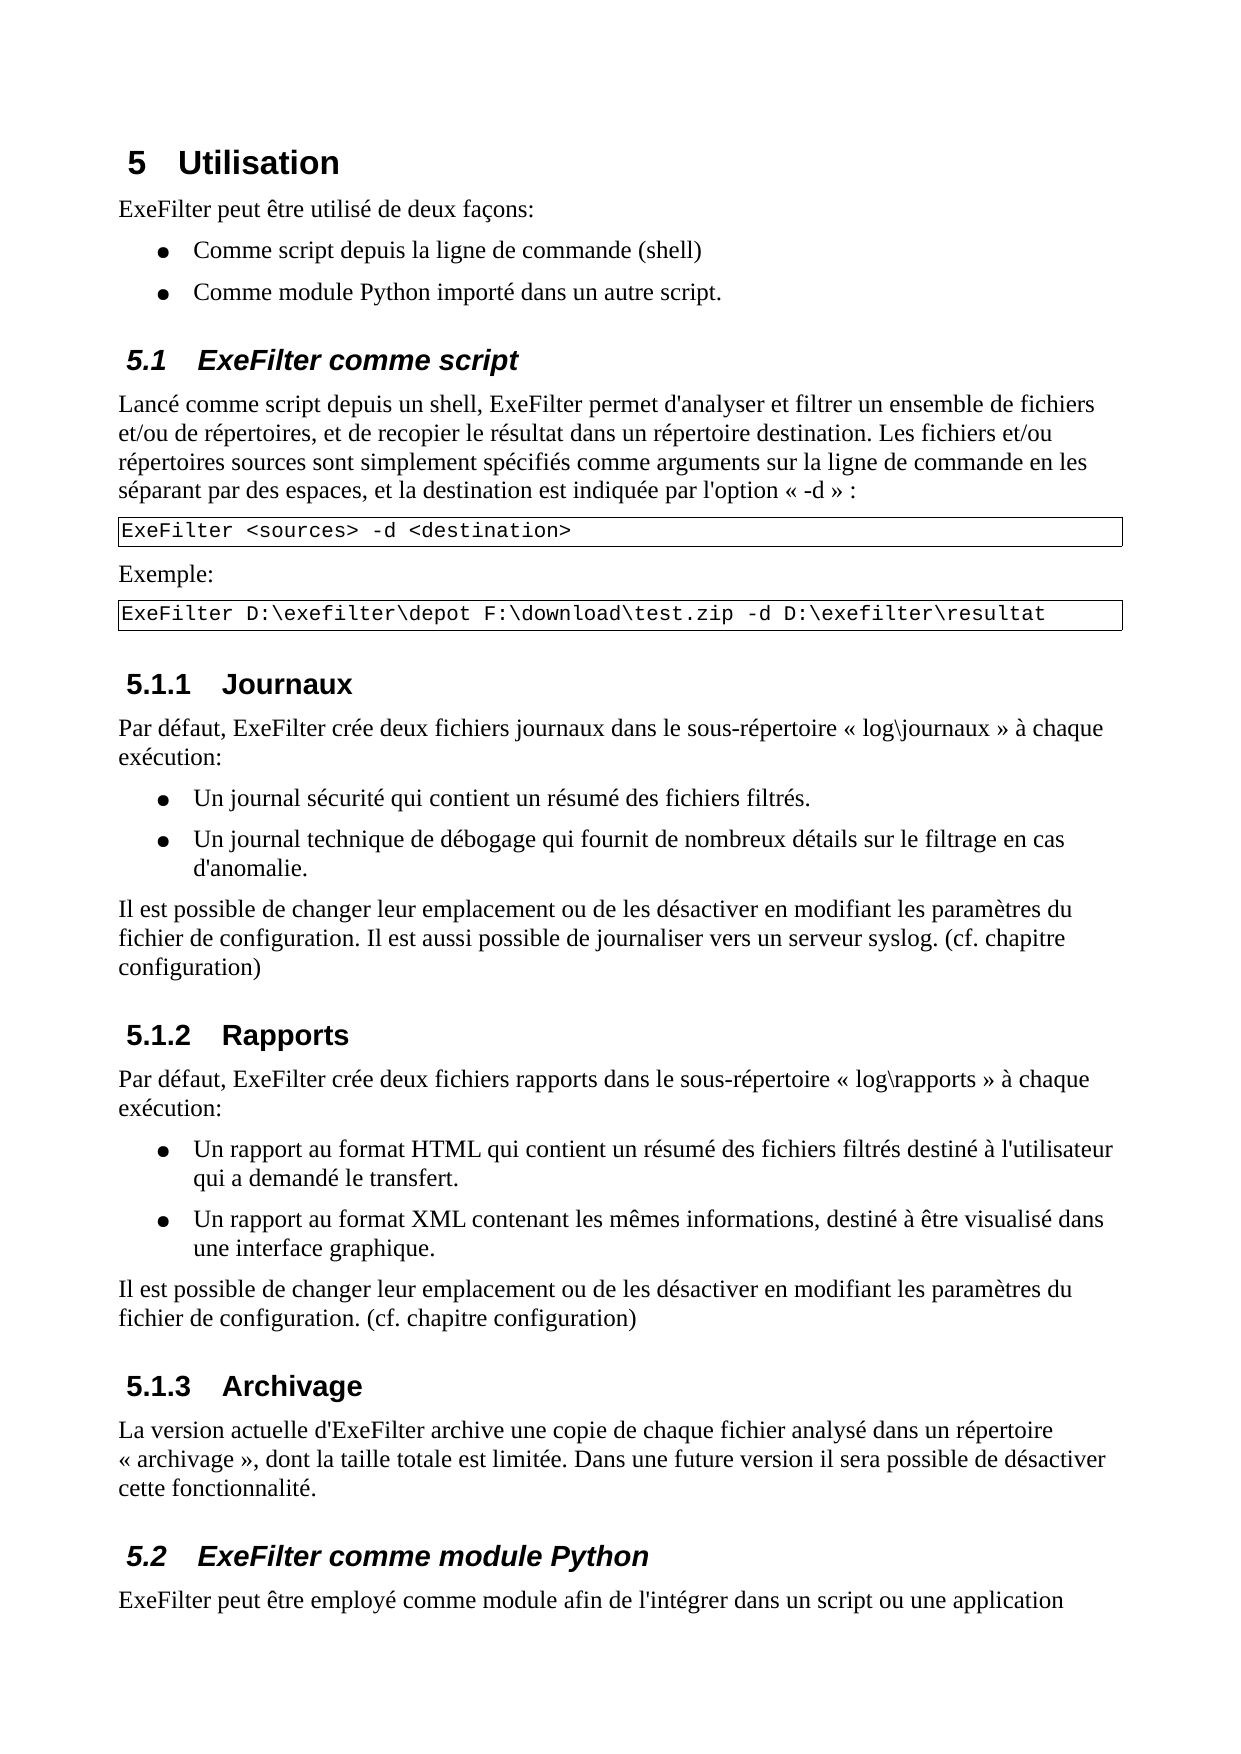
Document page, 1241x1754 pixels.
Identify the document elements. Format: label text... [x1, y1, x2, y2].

text Par défaut, ExeFilter crée deux fichiers rapports dans le sous-répertoire « log\rapports » à chaque exécution: [118, 1064, 1122, 1122]
text ExeFilter peut être employé comme module afin de l'intégrer dans un script ou une application [118, 1585, 1122, 1614]
list Un journal sécurité qui contient un résumé des fichiers filtrés. [156, 783, 1122, 812]
text Lancé comme script depuis un shell, ExeFilter permet d'analyser et filtrer un ensemble de fichiers et/ou de répertoires, et de recopier le résultat dans un répertoire destination. Les fichiers et/ou répertoires sources sont simplement spécifiés comme arguments sur la ligne de commande en les séparant par des espaces, et la destination est indiquée par l'option « -d » : [118, 389, 1122, 504]
text Il est possible de changer leur emplacement ou de les désactiver en modifiant les paramètres du fichier de configuration. Il est aussi possible de journaliser vers un serveur syslog. (cf. chapitre configuration) [118, 894, 1122, 981]
text ExeFilter D:\exefilter\depot F:\download\test.zip -d D:\exefilter\resultat [119, 601, 1122, 630]
text Par défaut, ExeFilter crée deux fichiers journaux dans le sous-répertoire « log\journaux » à chaque exécution: [118, 713, 1122, 771]
text La version actuelle d'ExeFilter archive une copie de chaque fichier analysé dans un répertoire « archivage », dont la taille totale est limitée. Dans une future version il sera possible de désactiver cette fonctionnalité. [118, 1415, 1122, 1502]
subtitle ExeFilter comme module Python [118, 1539, 1122, 1573]
text ExeFilter <sources> -d <destination> [119, 518, 1122, 546]
list Comme script depuis la ligne de commande (shell) [156, 236, 1122, 264]
list Un journal technique de débogage qui fournit de nombreux détails sur le filtrage en cas d'anomalie. [156, 824, 1122, 882]
list Un rapport au format XML contenant les mêmes informations, destiné à être visualisé dans une interface graphique. [156, 1204, 1122, 1262]
subtitle ExeFilter comme script [118, 343, 1122, 377]
text ExeFilter peut être utilisé de deux façons: [118, 194, 1122, 223]
list Un rapport au format HTML qui contient un résumé des fichiers filtrés destiné à l'utilisateur qui a demandé le transfert. [156, 1134, 1122, 1192]
text Il est possible de changer leur emplacement ou de les désactiver en modifiant les paramètres du fichier de configuration. (cf. chapitre configuration) [118, 1274, 1122, 1332]
text Exemple: [118, 559, 1122, 587]
subtitle Journaux [118, 667, 1122, 701]
subtitle Archivage [118, 1369, 1122, 1403]
list Comme module Python importé dans un autre script. [156, 277, 1122, 306]
subtitle Utilisation [118, 143, 1122, 182]
subtitle Rapports [118, 1018, 1122, 1052]
